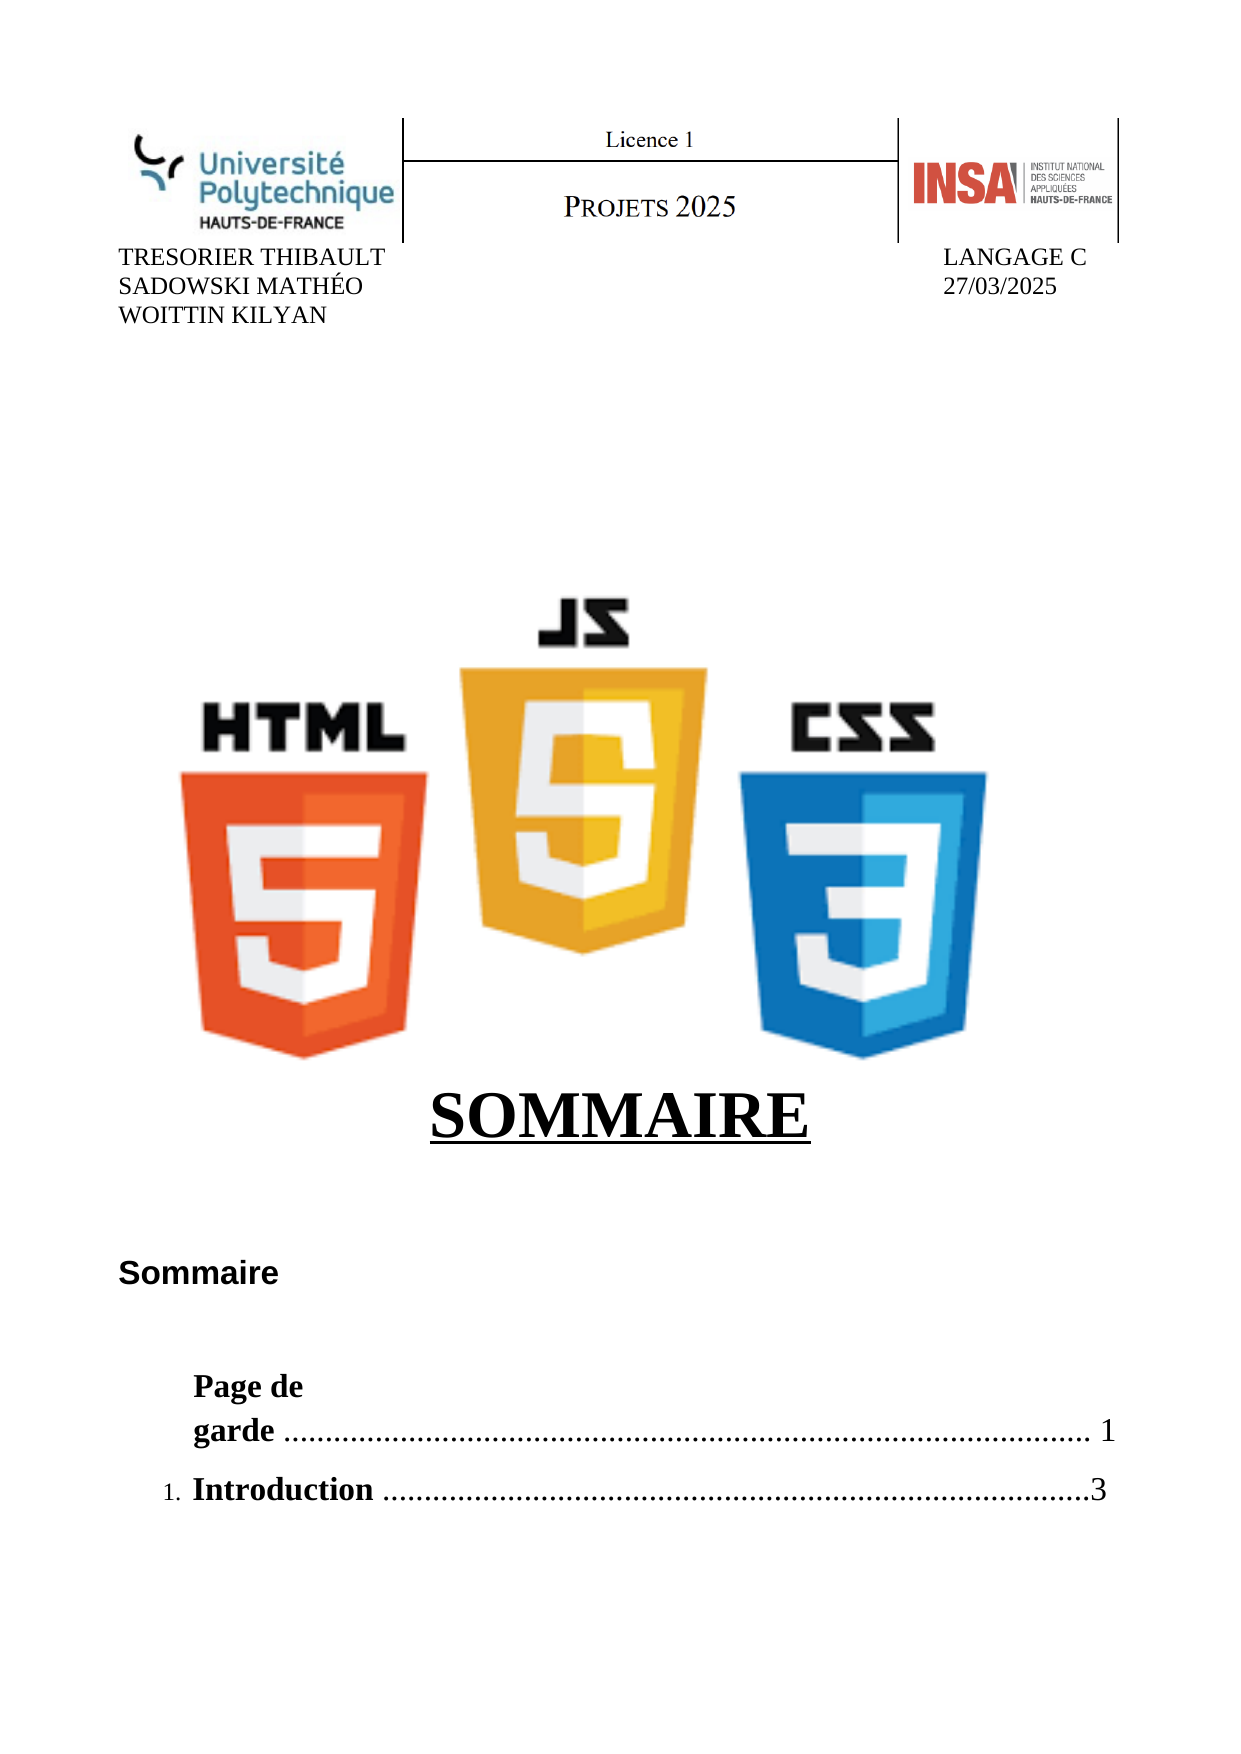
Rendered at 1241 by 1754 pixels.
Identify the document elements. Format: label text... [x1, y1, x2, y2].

text SADOWSKI MATHÉO 27/03/2025 [118, 271, 1122, 300]
list Introduction .....................................................................................3 [162, 1469, 1122, 1507]
text Sommaire [118, 1253, 1122, 1292]
text WOITTIN KILYAN [118, 300, 1122, 329]
picture [118, 118, 1123, 243]
text Page de garde ................................................................................................. 1 [118, 1366, 1122, 1449]
picture [160, 595, 1009, 1075]
text SOMMAIRE [118, 1010, 1122, 1151]
text TRESORIER THIBAULT LANGAGE C [118, 243, 1122, 271]
